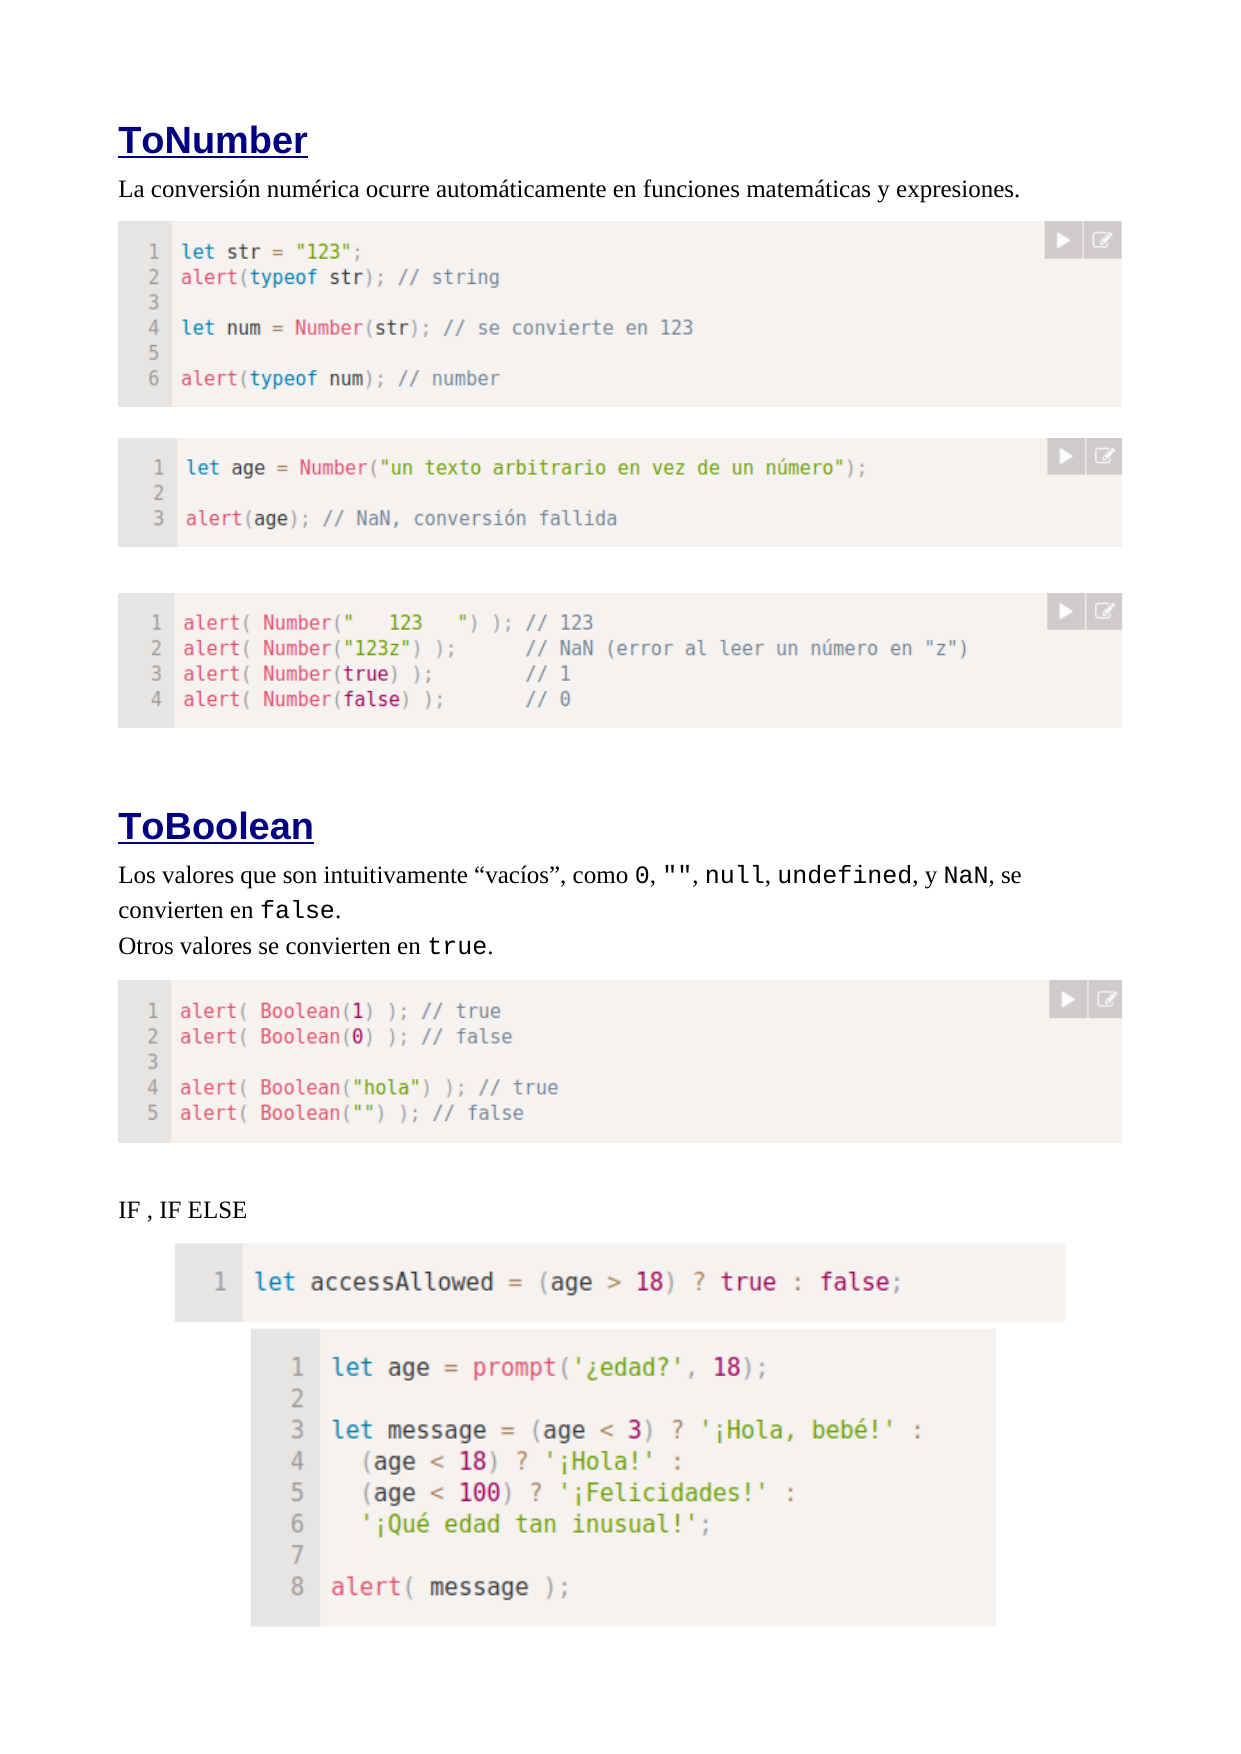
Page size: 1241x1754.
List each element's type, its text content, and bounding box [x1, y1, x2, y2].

picture [118, 438, 1123, 547]
picture [174, 1242, 1066, 1630]
picture [118, 980, 1123, 1143]
picture [118, 593, 1123, 728]
text Otros valores se convierten en true. [118, 931, 1122, 962]
picture [118, 221, 1123, 407]
text Los valores que son intuitivamente “vacíos”, como 0, "", null, undefined, y NaN, se convierten en false. [118, 860, 1122, 926]
text La conversión numérica ocurre automáticamente en funciones matemáticas y expresiones. [118, 174, 1122, 203]
subtitle ToNumber [118, 118, 1122, 162]
subtitle ToBoolean [118, 804, 1122, 848]
text IF , IF ELSE [118, 1195, 1122, 1223]
